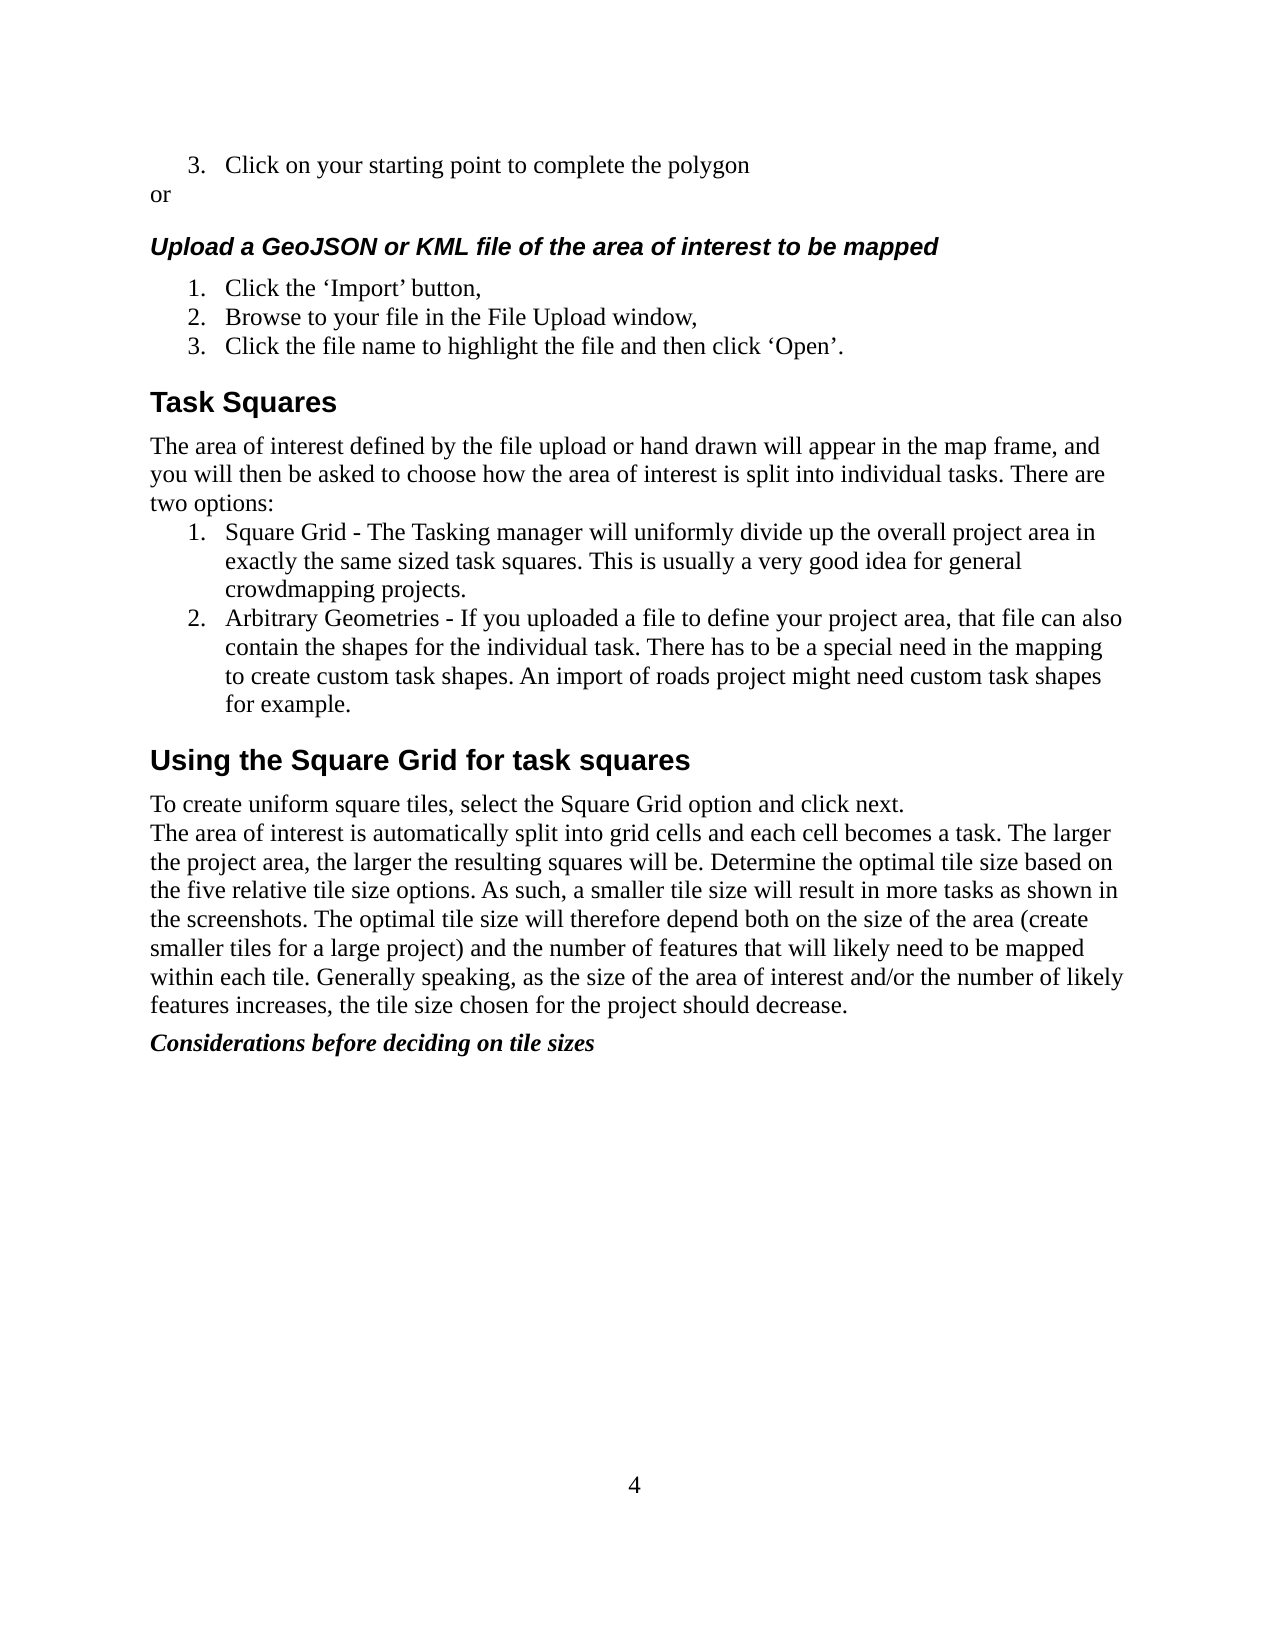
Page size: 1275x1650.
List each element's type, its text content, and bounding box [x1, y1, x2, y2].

subtitle Upload a GeoJSON or KML file of the area of interest to be mapped [150, 232, 1125, 261]
list Browse to your file in the File Upload window, [187, 302, 1125, 331]
text The area of interest defined by the file upload or hand drawn will appear in the map frame, and you will then be asked to choose how the area of interest is split into individual tasks. There are two options: [150, 431, 1125, 517]
text Considerations before deciding on tile sizes [150, 1028, 1125, 1057]
list Click the file name to highlight the file and then click ‘Open’. [187, 331, 1125, 360]
list Square Grid - The Tasking manager will uniformly divide up the overall project area in exactly the same sized task squares. This is usually a very good idea for general crowdmapping projects. [187, 517, 1125, 603]
list Click the ‘Import’ button, [187, 273, 1125, 302]
subtitle Using the Square Grid for task squares [150, 743, 1125, 777]
subtitle Task Squares [150, 385, 1125, 418]
text or [150, 179, 1125, 207]
text To create uniform square tiles, select the Square Grid option and click next. The area of interest is automatically split into grid cells and each cell becomes a task. The larger the project area, the larger the resulting squares will be. Determine the optimal tile size based on the five relative tile size options. As such, a smaller tile size will result in more tasks as shown in the screenshots. The optimal tile size will therefore depend both on the size of the area (create smaller tiles for a large project) and the number of features that will likely need to be mapped within each tile. Generally speaking, as the size of the area of interest and/or the number of likely features increases, the tile size chosen for the project should decrease. [150, 789, 1125, 1019]
list Arbitrary Geometries - If you uploaded a file to define your project area, that file can also contain the shapes for the individual task. There has to be a special need in the mapping to create custom task shapes. An import of roads project might need custom task shapes for example. [187, 603, 1125, 718]
list Click on your starting point to complete the polygon [187, 150, 1125, 179]
